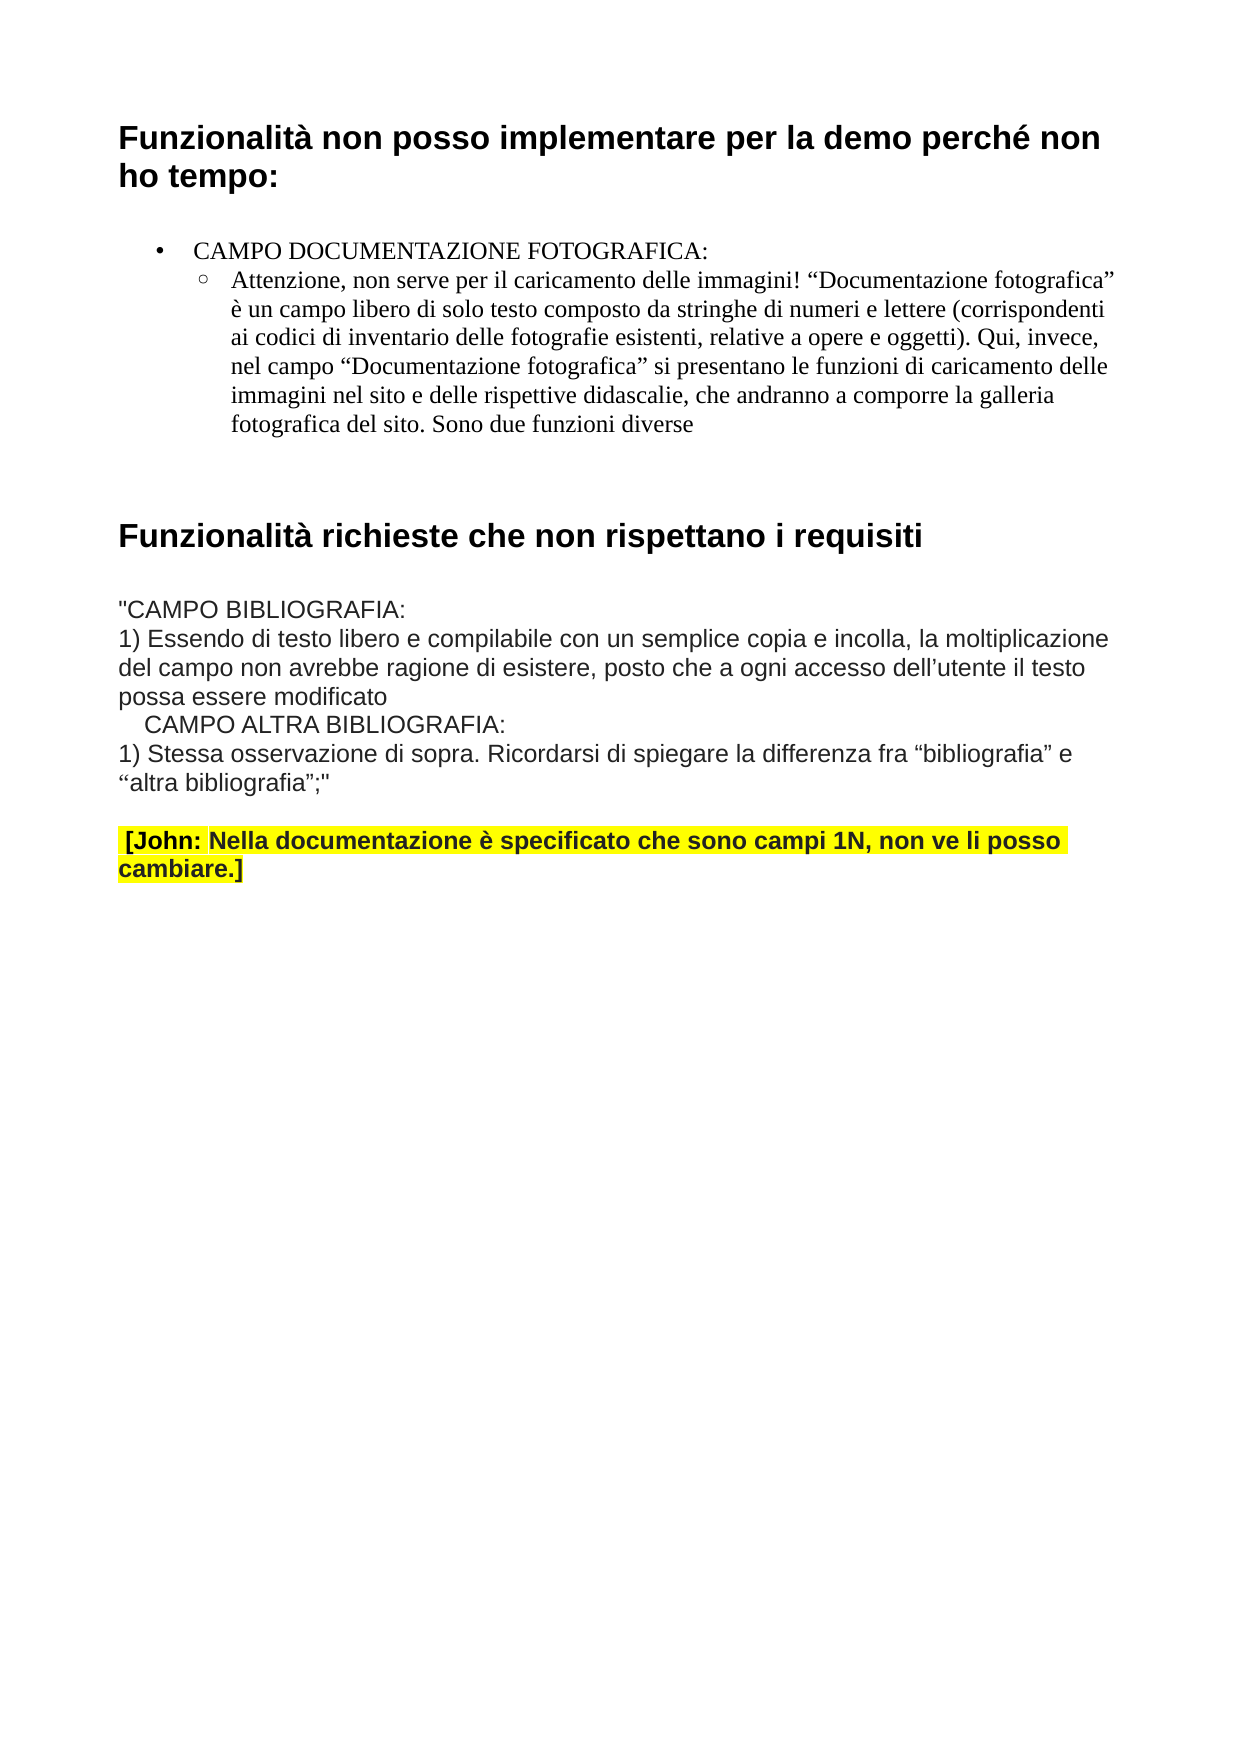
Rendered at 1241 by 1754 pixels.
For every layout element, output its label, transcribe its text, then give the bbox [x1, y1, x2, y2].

text "CAMPO BIBLIOGRAFIA: [118, 596, 1122, 624]
text “altra bibliografia”;" [118, 768, 1122, 797]
subtitle Funzionalità non posso implementare per la demo perché non ho tempo: [118, 118, 1122, 195]
list CAMPO DOCUMENTAZIONE FOTOGRAFICA: [156, 236, 1122, 265]
text [John: Nella documentazione è specificato che sono campi 1N, non ve li posso cambiare.] [118, 826, 1122, 883]
subtitle Funzionalità richieste che non rispettano i requisiti [118, 516, 1122, 554]
text 1) Essendo di testo libero e compilabile con un semplice copia e incolla, la moltiplicazione del campo non avrebbe ragione di esistere, posto che a ogni accesso dell’utente il testo possa essere modificato  CAMPO ALTRA BIBLIOGRAFIA: 1) Stessa osservazione di sopra. Ricordarsi di spiegare la differenza fra “bibliografia” e [118, 624, 1122, 768]
list Attenzione, non serve per il caricamento delle immagini! “Documentazione fotografica” è un campo libero di solo testo composto da stringhe di numeri e lettere (corrispondenti ai codici di inventario delle fotografie esistenti, relative a opere e oggetti). Qui, invece, nel campo “Documentazione fotografica” si presentano le funzioni di caricamento delle immagini nel sito e delle rispettive didascalie, che andranno a comporre la galleria fotografica del sito. Sono due funzioni diverse [193, 265, 1122, 437]
